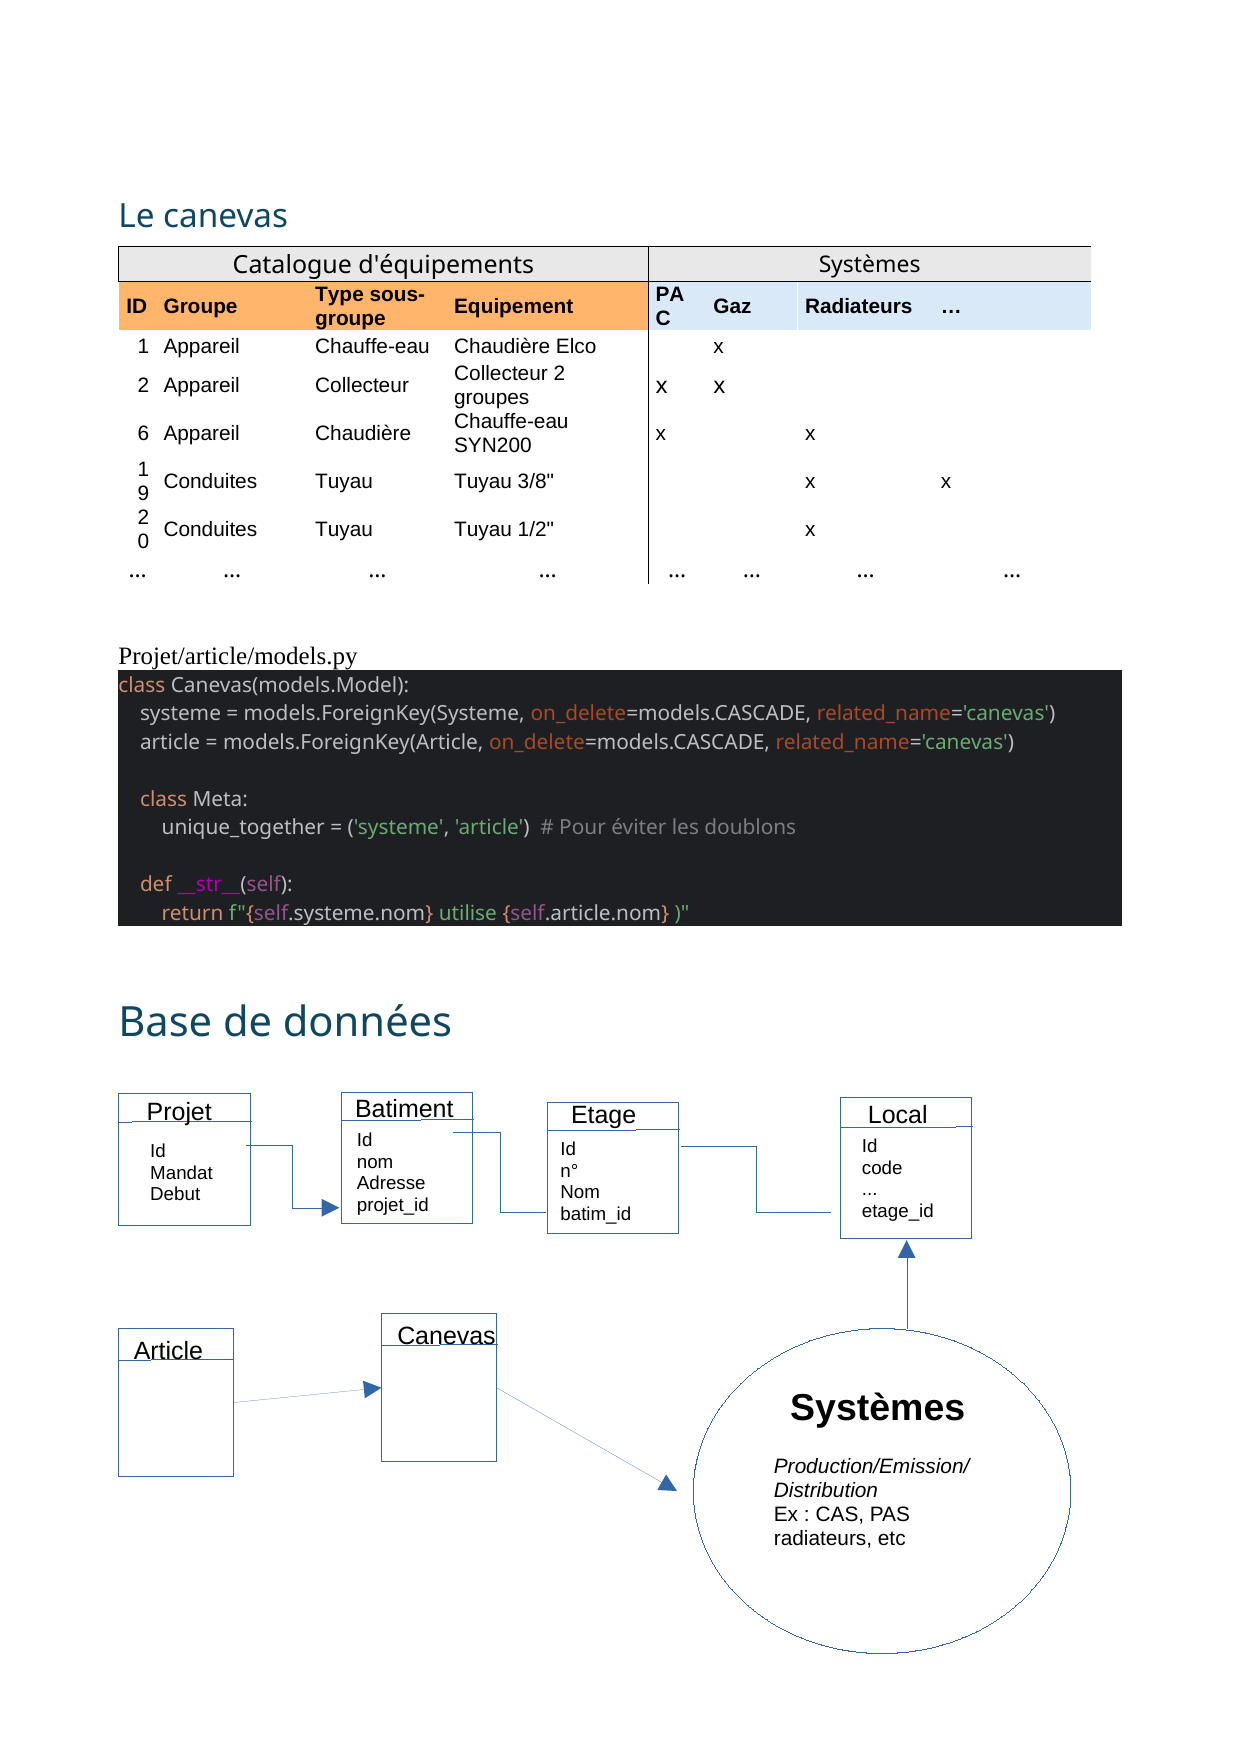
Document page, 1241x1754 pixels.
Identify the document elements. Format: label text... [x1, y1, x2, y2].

table_cell Chauffe-eau [308, 330, 447, 361]
table_cell Equipement [447, 282, 648, 330]
table_cell [933, 330, 1091, 361]
table_cell Conduites [156, 505, 308, 553]
table_cell [706, 457, 797, 505]
table_cell … [447, 553, 648, 584]
table_cell … [308, 553, 447, 584]
table_cell … [933, 282, 1091, 330]
subtitle Le canevas [118, 192, 1122, 238]
table_cell x [933, 457, 1091, 505]
table_cell 1 [119, 330, 156, 361]
table_cell [798, 361, 933, 409]
table_cell [649, 505, 706, 553]
table_cell x [798, 457, 933, 505]
table_cell Gaz [706, 282, 797, 330]
table_cell Collecteur [308, 361, 447, 409]
table_cell [933, 409, 1091, 457]
table_cell [649, 457, 706, 505]
table_cell … [933, 553, 1091, 584]
table_header Systèmes [649, 247, 1091, 281]
table_cell x [798, 505, 933, 553]
table_cell 6 [119, 409, 156, 457]
table_cell Conduites [156, 457, 308, 505]
table_cell Collecteur 2 groupes [447, 361, 648, 409]
table_cell Appareil [156, 409, 308, 457]
table_cell [706, 409, 797, 457]
table_cell 20 [119, 505, 156, 553]
table_cell … [706, 553, 797, 584]
table_cell Tuyau 1/2" [447, 505, 648, 553]
table_cell Tuyau [308, 457, 447, 505]
table_header Catalogue d'équipements [119, 247, 648, 281]
table_cell x [798, 409, 933, 457]
table_cell [933, 505, 1091, 553]
table_cell Appareil [156, 330, 308, 361]
table_cell … [119, 553, 156, 584]
table_cell Appareil [156, 361, 308, 409]
table_cell Radiateurs [798, 282, 933, 330]
table_cell … [649, 553, 706, 584]
table_cell 19 [119, 457, 156, 505]
table_cell x [649, 361, 706, 409]
table_cell … [798, 553, 933, 584]
table_cell x [706, 330, 797, 361]
subtitle Base de données [118, 992, 1122, 1049]
table_cell [933, 361, 1091, 409]
table_cell x [706, 361, 797, 409]
table_cell [706, 505, 797, 553]
table_cell Chauffe-eau SYN200 [447, 409, 648, 457]
text Projet/article/models.py [118, 641, 1122, 670]
text class Canevas(models.Model): systeme = models.ForeignKey(Systeme, on_delete=models.CASCADE, related_name='canevas') article = models.ForeignKey(Article, on_delete=models.CASCADE, related_name='canevas') class Meta: unique_together = ('systeme', 'article') # Pour éviter les doublons def __str__(self): return f"{self.systeme.nom} utilise {self.article.nom} )" [118, 670, 1122, 926]
table_cell [798, 330, 933, 361]
table_cell Tuyau [308, 505, 447, 553]
table_cell Type sous-groupe [308, 282, 447, 330]
table_cell Chaudière Elco [447, 330, 648, 361]
table_cell Chaudière [308, 409, 447, 457]
table_cell 2 [119, 361, 156, 409]
table_cell PAC [649, 282, 706, 330]
table_cell Groupe [156, 282, 308, 330]
table_cell Tuyau 3/8" [447, 457, 648, 505]
table_cell ID [119, 282, 156, 330]
table_cell [649, 330, 706, 361]
table_cell … [156, 553, 308, 584]
table_cell x [649, 409, 706, 457]
